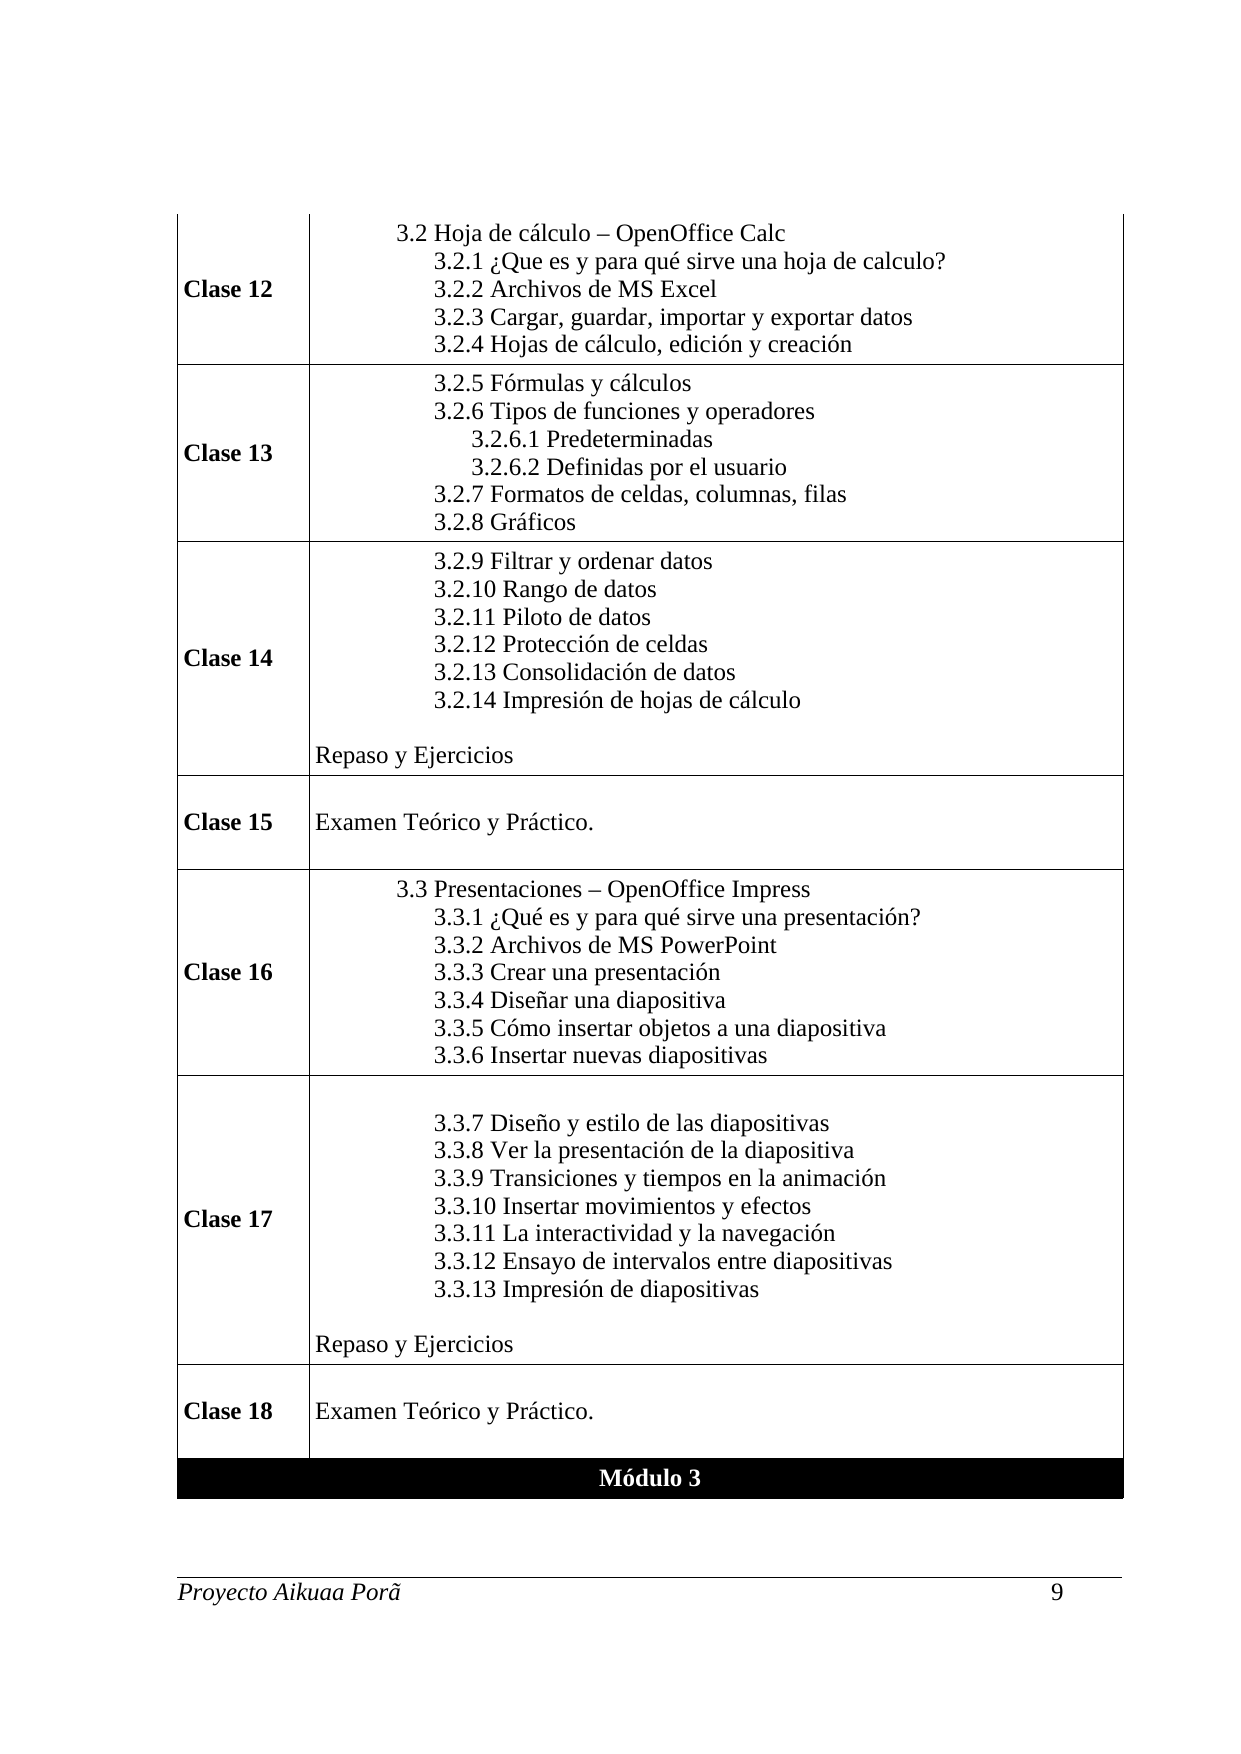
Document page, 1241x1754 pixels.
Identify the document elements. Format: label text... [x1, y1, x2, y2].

table_cell Módulo 3 [178, 1459, 1123, 1498]
table_cell Clase 16 [178, 870, 309, 1075]
table_cell Clase 14 [178, 542, 309, 775]
table_cell Diseño y estilo de las diapositivas Ver la presentación de la diapositiva Transiciones y tiempos en la animación Insertar movimientos y efectos La interactividad y la navegación Ensayo de intervalos entre diapositivas Impresión de diapositivas Repaso y Ejercicios [310, 1076, 1123, 1364]
table_cell Examen Teórico y Práctico. [310, 776, 1123, 869]
table_cell Clase 15 [178, 776, 309, 869]
table_cell Filtrar y ordenar datos Rango de datos Piloto de datos Protección de celdas Consolidación de datos Impresión de hojas de cálculo Repaso y Ejercicios [310, 542, 1123, 775]
table_cell Presentaciones – OpenOffice Impress ¿Qué es y para qué sirve una presentación? Archivos de MS PowerPoint Crear una presentación Diseñar una diapositiva Cómo insertar objetos a una diapositiva Insertar nuevas diapositivas [310, 870, 1123, 1075]
table_cell Clase 17 [178, 1076, 309, 1364]
table_cell Examen Teórico y Práctico. [310, 1365, 1123, 1458]
table_cell Hoja de cálculo – OpenOffice Calc ¿Que es y para qué sirve una hoja de calculo? Archivos de MS Excel Cargar, guardar, importar y exportar datos Hojas de cálculo, edición y creación [310, 214, 1123, 364]
table_cell Clase 13 [178, 365, 309, 541]
table_cell Fórmulas y cálculos Tipos de funciones y operadores Predeterminadas Definidas por el usuario Formatos de celdas, columnas, filas Gráficos [310, 365, 1123, 541]
table_cell Clase 18 [178, 1365, 309, 1458]
table_cell Clase 12 [178, 214, 309, 364]
